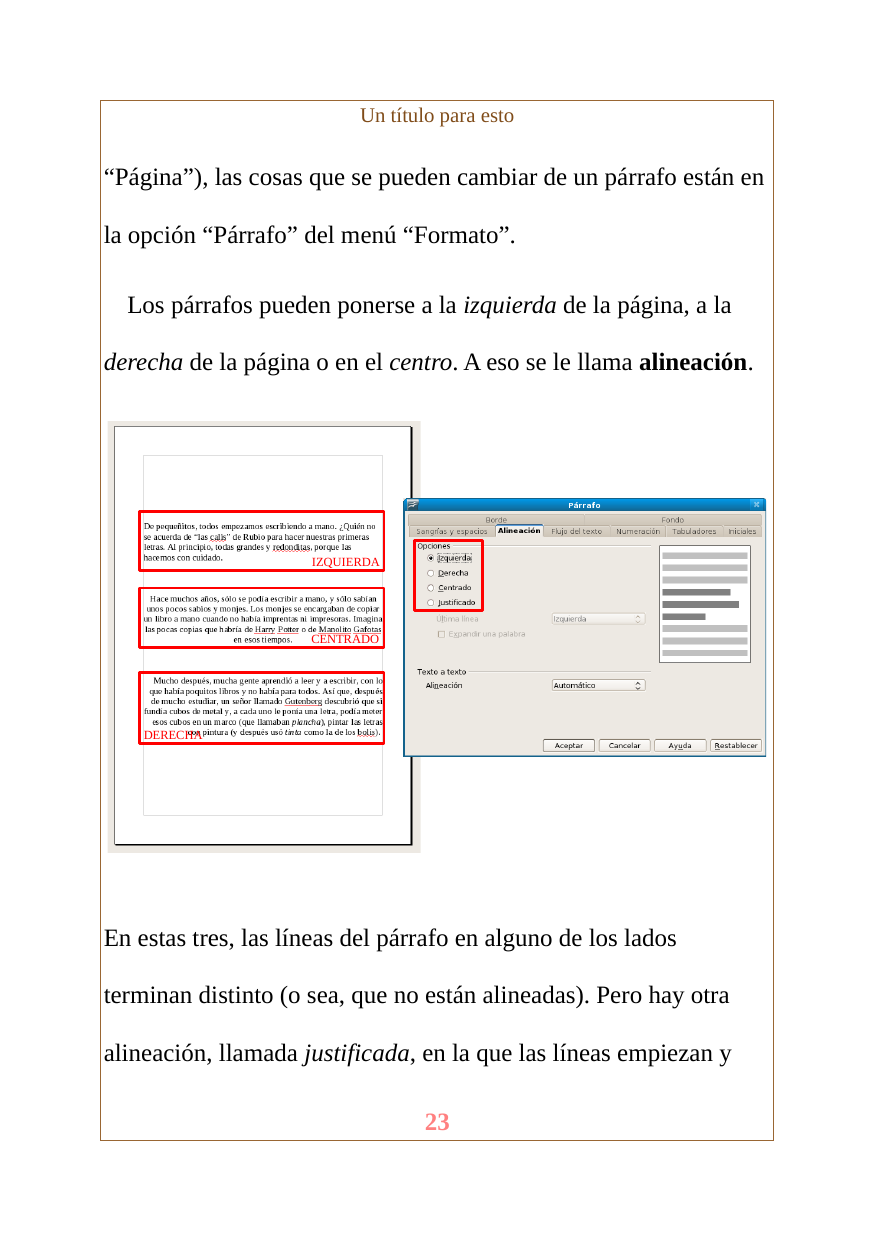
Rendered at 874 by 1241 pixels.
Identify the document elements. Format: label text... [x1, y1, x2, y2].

picture [107, 421, 767, 853]
picture [751, 498, 762, 506]
text Los párrafos pueden ponerse a la izquierda de la página, a la derecha de la página o en el centro. A eso se le llama alineación. [103, 290, 771, 376]
text “Página”), las cosas que se pueden cambiar de un párrafo están en la opción “Párrafo” del menú “Formato”. [103, 162, 771, 249]
text En estas tres, las líneas del párrafo en alguno de los lados terminan distinto (o sea, que no están alineadas). Pero hay otra alineación, llamada justificada, en la que las líneas empiezan y [103, 923, 771, 1066]
